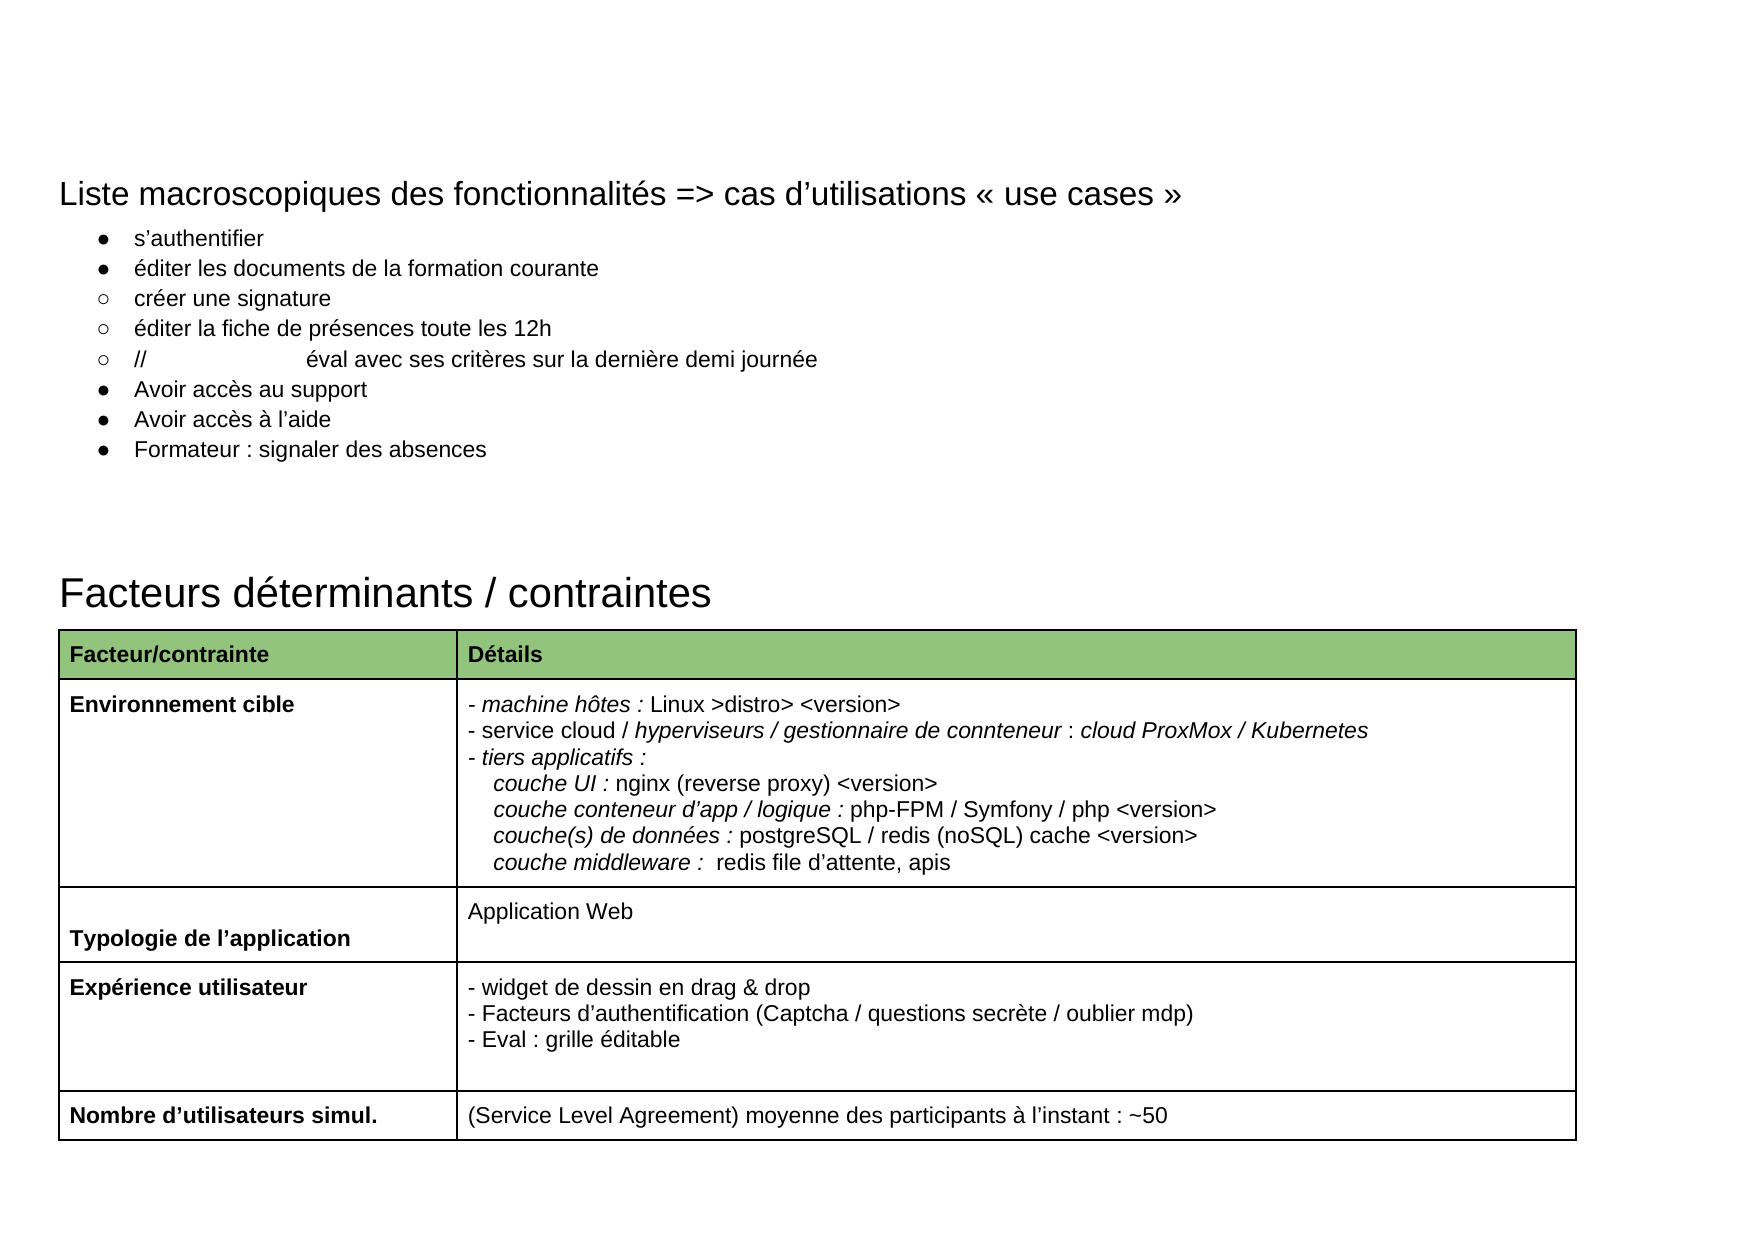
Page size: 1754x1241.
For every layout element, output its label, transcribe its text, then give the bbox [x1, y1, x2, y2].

subtitle Liste macroscopiques des fonctionnalités => cas d’utilisations « use cases » [59, 135, 1695, 212]
table_cell Expérience utilisateur [60, 963, 456, 1089]
list créer une signature [96, 285, 1695, 312]
table_cell - machine hôtes : Linux >distro> <version> - service cloud / hyperviseurs / gestionnaire de connteneur : cloud ProxMox / Kubernetes - tiers applicatifs : couche UI : nginx (reverse proxy) <version> couche conteneur d’app / logique : php-FPM / Symfony / php <version> couche(s) de données : postgreSQL / redis (noSQL) cache <version> couche middleware : redis file d’attente, apis [458, 680, 1575, 886]
list // éval avec ses critères sur la dernière demi journée [96, 346, 1695, 372]
list Avoir accès au support [96, 376, 1695, 402]
table_cell Typologie de l’application [60, 888, 456, 961]
subtitle Facteurs déterminants / contraintes [59, 568, 1695, 616]
list éditer les documents de la formation courante [96, 255, 1695, 281]
table_cell - widget de dessin en drag & drop - Facteurs d’authentification (Captcha / questions secrète / oublier mdp) - Eval : grille éditable [458, 963, 1575, 1089]
table_cell Environnement cible [60, 680, 456, 886]
list Avoir accès à l’aide [96, 406, 1695, 432]
list s’authentifier [96, 225, 1695, 251]
table_header Détails [458, 631, 1575, 678]
list éditer la fiche de présences toute les 12h [96, 315, 1695, 342]
table_header Facteur/contrainte [60, 631, 456, 678]
list Formateur : signaler des absences [96, 436, 1695, 463]
table_cell Application Web [458, 888, 1575, 961]
table_cell Nombre d’utilisateurs simul. [60, 1092, 456, 1139]
table_cell (Service Level Agreement) moyenne des participants à l’instant : ~50 [458, 1092, 1575, 1139]
